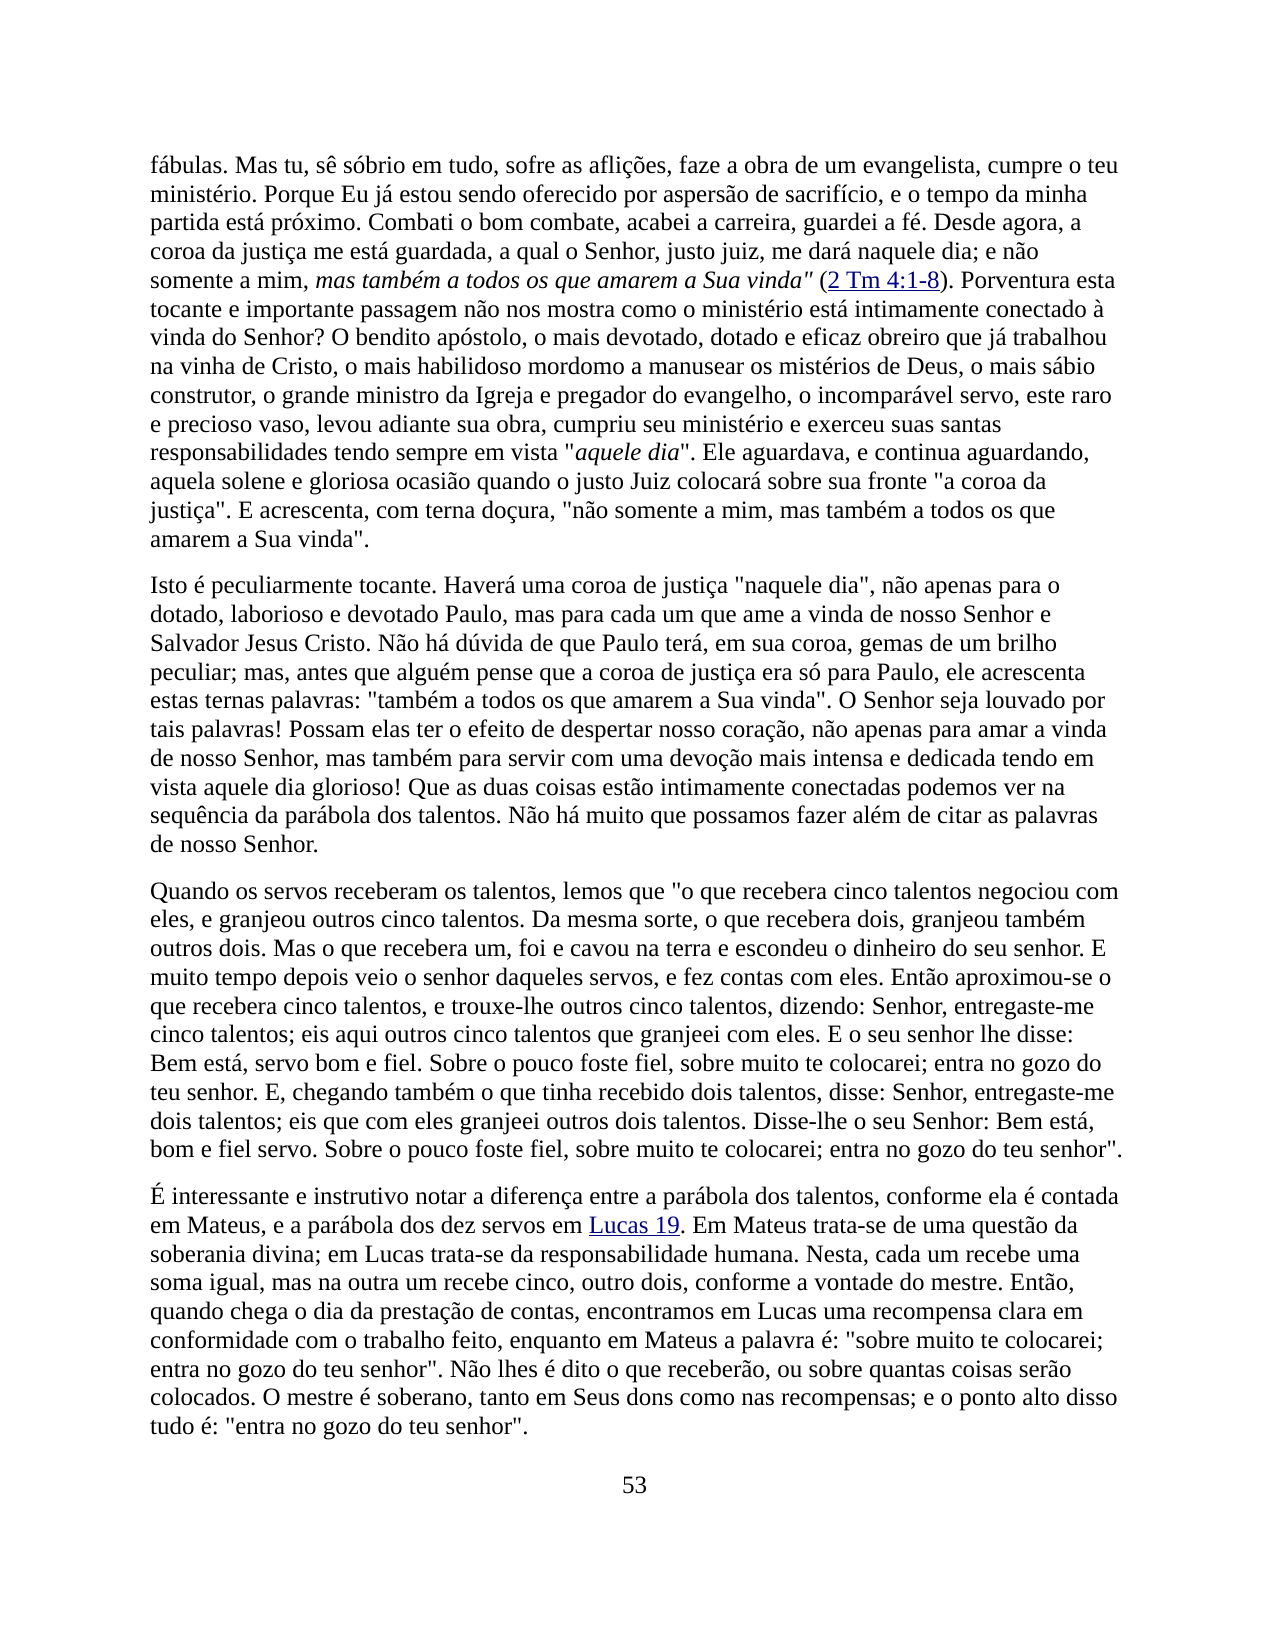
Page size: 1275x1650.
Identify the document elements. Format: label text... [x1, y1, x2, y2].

text É interessante e instrutivo notar a diferença entre a parábola dos talentos, conforme ela é contada em Mateus, e a parábola dos dez servos em Lucas 19. Em Mateus trata-se de uma questão da soberania divina; em Lucas trata-se da responsabilidade humana. Nesta, cada um recebe uma soma igual, mas na outra um recebe cinco, outro dois, conforme a vontade do mestre. Então, quando chega o dia da prestação de contas, encontramos em Lucas uma recompensa clara em conformidade com o trabalho feito, enquanto em Mateus a palavra é: "sobre muito te colocarei; entra no gozo do teu senhor". Não lhes é dito o que receberão, ou sobre quantas coisas serão colocados. O mestre é soberano, tanto em Seus dons como nas recompensas; e o ponto alto disso tudo é: "entra no gozo do teu senhor". [150, 1181, 1125, 1440]
text fábulas. Mas tu, sê sóbrio em tudo, sofre as aflições, faze a obra de um evangelista, cumpre o teu ministério. Porque Eu já estou sendo oferecido por aspersão de sacrifício, e o tempo da minha partida está próximo. Combati o bom combate, acabei a carreira, guardei a fé. Desde agora, a coroa da justiça me está guardada, a qual o Senhor, justo juiz, me dará naquele dia; e não somente a mim, mas também a todos os que amarem a Sua vinda" (2 Tm 4:1-8). Porventura esta tocante e importante passagem não nos mostra como o ministério está intimamente conectado à vinda do Senhor? O bendito apóstolo, o mais devotado, dotado e eficaz obreiro que já trabalhou na vinha de Cristo, o mais habilidoso mordomo a manusear os mistérios de Deus, o mais sábio construtor, o grande ministro da Igreja e pregador do evangelho, o incomparável servo, este raro e precioso vaso, levou adiante sua obra, cumpriu seu ministério e exerceu suas santas responsabilidades tendo sempre em vista "aquele dia". Ele aguardava, e continua aguardando, aquela solene e gloriosa ocasião quando o justo Juiz colocará sobre sua fronte "a coroa da justiça". E acrescenta, com terna doçura, "não somente a mim, mas também a todos os que amarem a Sua vinda". [150, 150, 1125, 552]
text Quando os servos receberam os talentos, lemos que "o que recebera cinco talentos negociou com eles, e granjeou outros cinco talentos. Da mesma sorte, o que recebera dois, granjeou também outros dois. Mas o que recebera um, foi e cavou na terra e escondeu o dinheiro do seu senhor. E muito tempo depois veio o senhor daqueles servos, e fez contas com eles. Então aproximou-se o que recebera cinco talentos, e trouxe-lhe outros cinco talentos, dizendo: Senhor, entregaste-me cinco talentos; eis aqui outros cinco talentos que granjeei com eles. E o seu senhor lhe disse: Bem está, servo bom e fiel. Sobre o pouco foste fiel, sobre muito te colocarei; entra no gozo do teu senhor. E, chegando também o que tinha recebido dois talentos, disse: Senhor, entregaste-me dois talentos; eis que com eles granjeei outros dois talentos. Disse-lhe o seu Senhor: Bem está, bom e fiel servo. Sobre o pouco foste fiel, sobre muito te colocarei; entra no gozo do teu senhor". [150, 876, 1125, 1163]
text Isto é peculiarmente tocante. Haverá uma coroa de justiça "naquele dia", não apenas para o dotado, laborioso e devotado Paulo, mas para cada um que ame a vinda de nosso Senhor e Salvador Jesus Cristo. Não há dúvida de que Paulo terá, em sua coroa, gemas de um brilho peculiar; mas, antes que alguém pense que a coroa de justiça era só para Paulo, ele acrescenta estas ternas palavras: "também a todos os que amarem a Sua vinda". O Senhor seja louvado por tais palavras! Possam elas ter o efeito de despertar nosso coração, não apenas para amar a vinda de nosso Senhor, mas também para servir com uma devoção mais intensa e dedicada tendo em vista aquele dia glorioso! Que as duas coisas estão intimamente conectadas podemos ver na sequência da parábola dos talentos. Não há muito que possamos fazer além de citar as palavras de nosso Senhor. [150, 570, 1125, 858]
